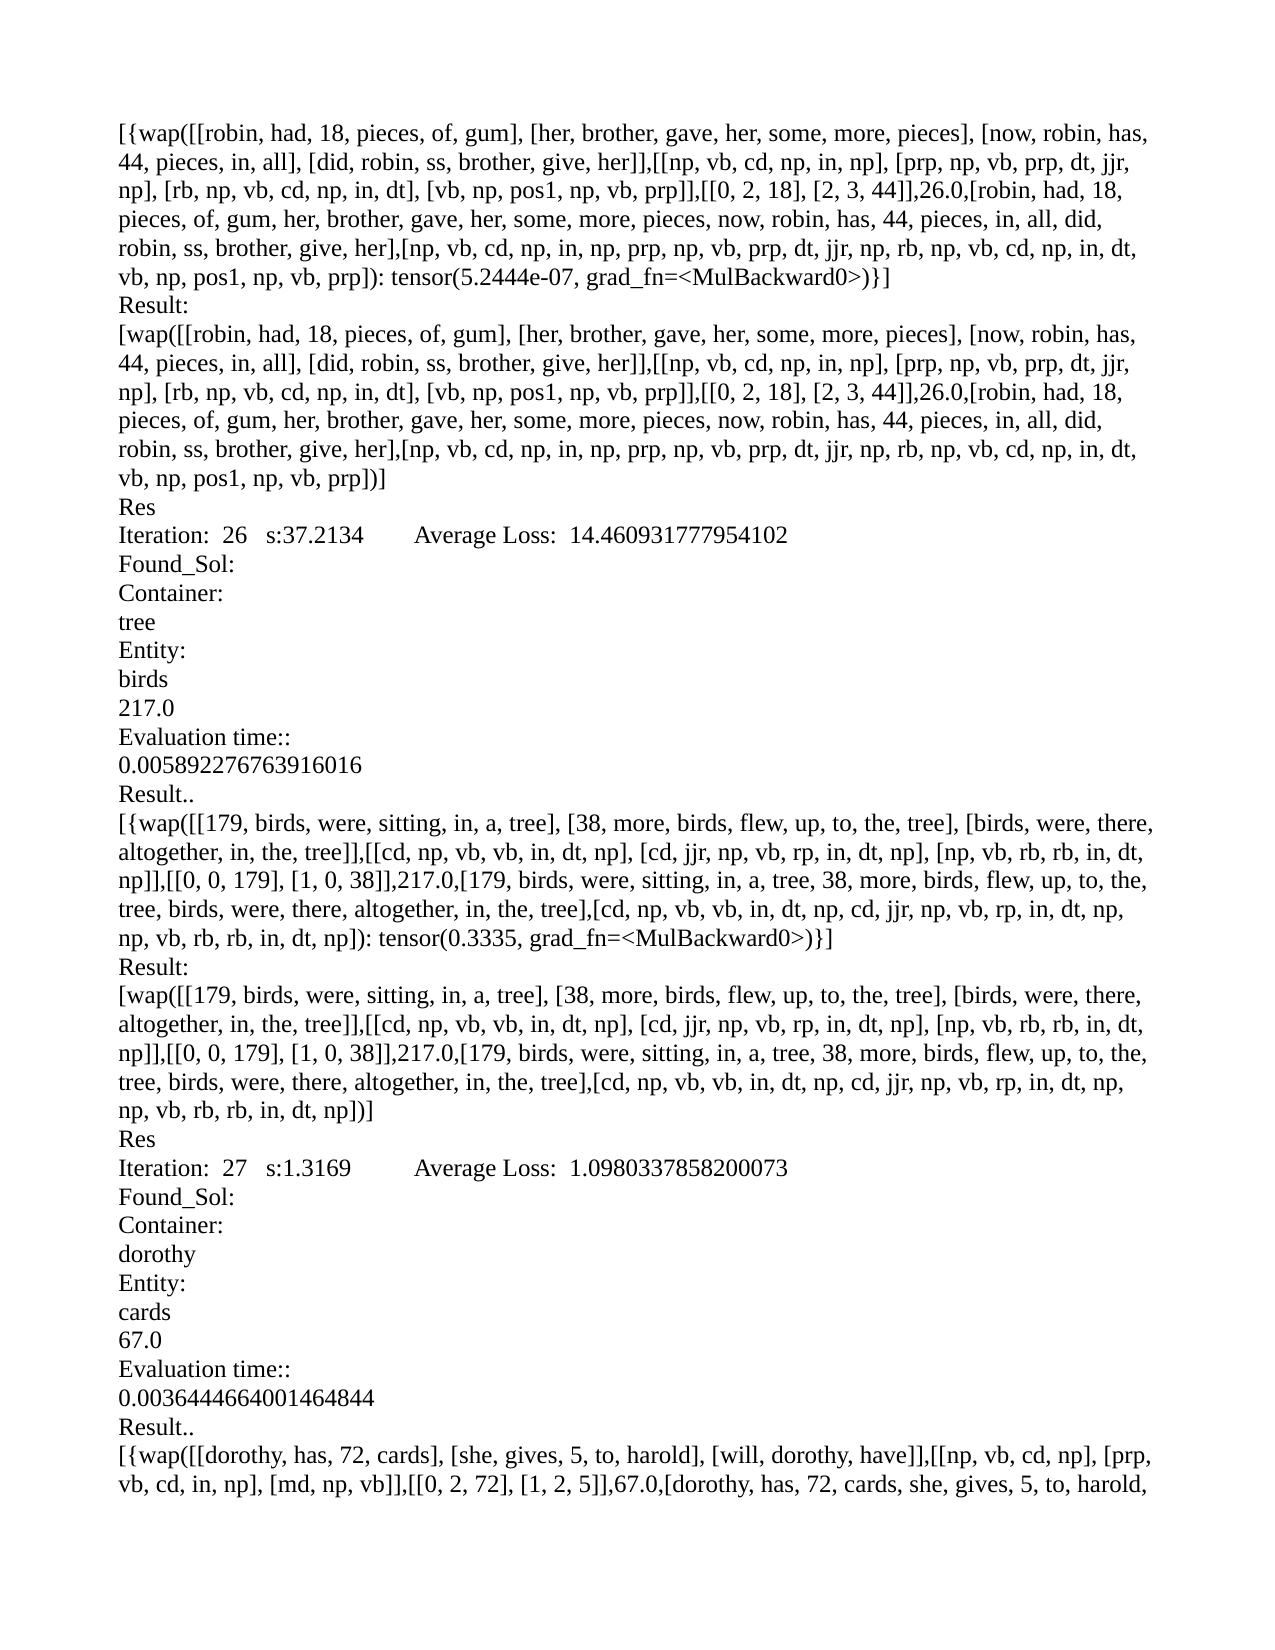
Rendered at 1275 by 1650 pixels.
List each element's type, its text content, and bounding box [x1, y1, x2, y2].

text Result.. [118, 1412, 1157, 1441]
text Iteration: 26 s:37.2134 Average Loss: 14.460931777954102 [118, 521, 1157, 549]
text cards [118, 1297, 1157, 1326]
text [wap([[179, birds, were, sitting, in, a, tree], [38, more, birds, flew, up, to, the, tree], [birds, were, there, altogether, in, the, tree]],[[cd, np, vb, vb, in, dt, np], [cd, jjr, np, vb, rp, in, dt, np], [np, vb, rb, rb, in, dt, np]],[[0, 0, 179], [1, 0, 38]],217.0,[179, birds, were, sitting, in, a, tree, 38, more, birds, flew, up, to, the, tree, birds, were, there, altogether, in, the, tree],[cd, np, vb, vb, in, dt, np, cd, jjr, np, vb, rp, in, dt, np, np, vb, rb, rb, in, dt, np])] [118, 981, 1157, 1124]
text Evaluation time:: [118, 722, 1157, 751]
text Result: [118, 291, 1157, 319]
text Container: [118, 1211, 1157, 1239]
text Entity: [118, 1268, 1157, 1297]
text Evaluation time:: [118, 1354, 1157, 1383]
text Found_Sol: [118, 1182, 1157, 1211]
text Res [118, 1124, 1157, 1153]
text 0.0036444664001464844 [118, 1383, 1157, 1412]
text [{wap([[dorothy, has, 72, cards], [she, gives, 5, to, harold], [will, dorothy, have]],[[np, vb, cd, np], [prp, vb, cd, in, np], [md, np, vb]],[[0, 2, 72], [1, 2, 5]],67.0,[dorothy, has, 72, cards, she, gives, 5, to, harold, [118, 1441, 1157, 1498]
text dorothy [118, 1239, 1157, 1268]
text [{wap([[robin, had, 18, pieces, of, gum], [her, brother, gave, her, some, more, pieces], [now, robin, has, 44, pieces, in, all], [did, robin, ss, brother, give, her]],[[np, vb, cd, np, in, np], [prp, np, vb, prp, dt, jjr, np], [rb, np, vb, cd, np, in, dt], [vb, np, pos1, np, vb, prp]],[[0, 2, 18], [2, 3, 44]],26.0,[robin, had, 18, pieces, of, gum, her, brother, gave, her, some, more, pieces, now, robin, has, 44, pieces, in, all, did, robin, ss, brother, give, her],[np, vb, cd, np, in, np, prp, np, vb, prp, dt, jjr, np, rb, np, vb, cd, np, in, dt, vb, np, pos1, np, vb, prp]): tensor(5.2444e-07, grad_fn=<MulBackward0>)}] [118, 118, 1157, 291]
text Iteration: 27 s:1.3169 Average Loss: 1.0980337858200073 [118, 1153, 1157, 1182]
text 217.0 [118, 693, 1157, 722]
text Found_Sol: [118, 549, 1157, 578]
text Entity: [118, 636, 1157, 664]
text 0.005892276763916016 [118, 751, 1157, 779]
text Res [118, 492, 1157, 521]
text Result.. [118, 779, 1157, 808]
text birds [118, 664, 1157, 693]
text Container: [118, 578, 1157, 607]
text tree [118, 607, 1157, 636]
text [{wap([[179, birds, were, sitting, in, a, tree], [38, more, birds, flew, up, to, the, tree], [birds, were, there, altogether, in, the, tree]],[[cd, np, vb, vb, in, dt, np], [cd, jjr, np, vb, rp, in, dt, np], [np, vb, rb, rb, in, dt, np]],[[0, 0, 179], [1, 0, 38]],217.0,[179, birds, were, sitting, in, a, tree, 38, more, birds, flew, up, to, the, tree, birds, were, there, altogether, in, the, tree],[cd, np, vb, vb, in, dt, np, cd, jjr, np, vb, rp, in, dt, np, np, vb, rb, rb, in, dt, np]): tensor(0.3335, grad_fn=<MulBackward0>)}] [118, 808, 1157, 952]
text Result: [118, 952, 1157, 981]
text 67.0 [118, 1326, 1157, 1354]
text [wap([[robin, had, 18, pieces, of, gum], [her, brother, gave, her, some, more, pieces], [now, robin, has, 44, pieces, in, all], [did, robin, ss, brother, give, her]],[[np, vb, cd, np, in, np], [prp, np, vb, prp, dt, jjr, np], [rb, np, vb, cd, np, in, dt], [vb, np, pos1, np, vb, prp]],[[0, 2, 18], [2, 3, 44]],26.0,[robin, had, 18, pieces, of, gum, her, brother, gave, her, some, more, pieces, now, robin, has, 44, pieces, in, all, did, robin, ss, brother, give, her],[np, vb, cd, np, in, np, prp, np, vb, prp, dt, jjr, np, rb, np, vb, cd, np, in, dt, vb, np, pos1, np, vb, prp])] [118, 319, 1157, 492]
